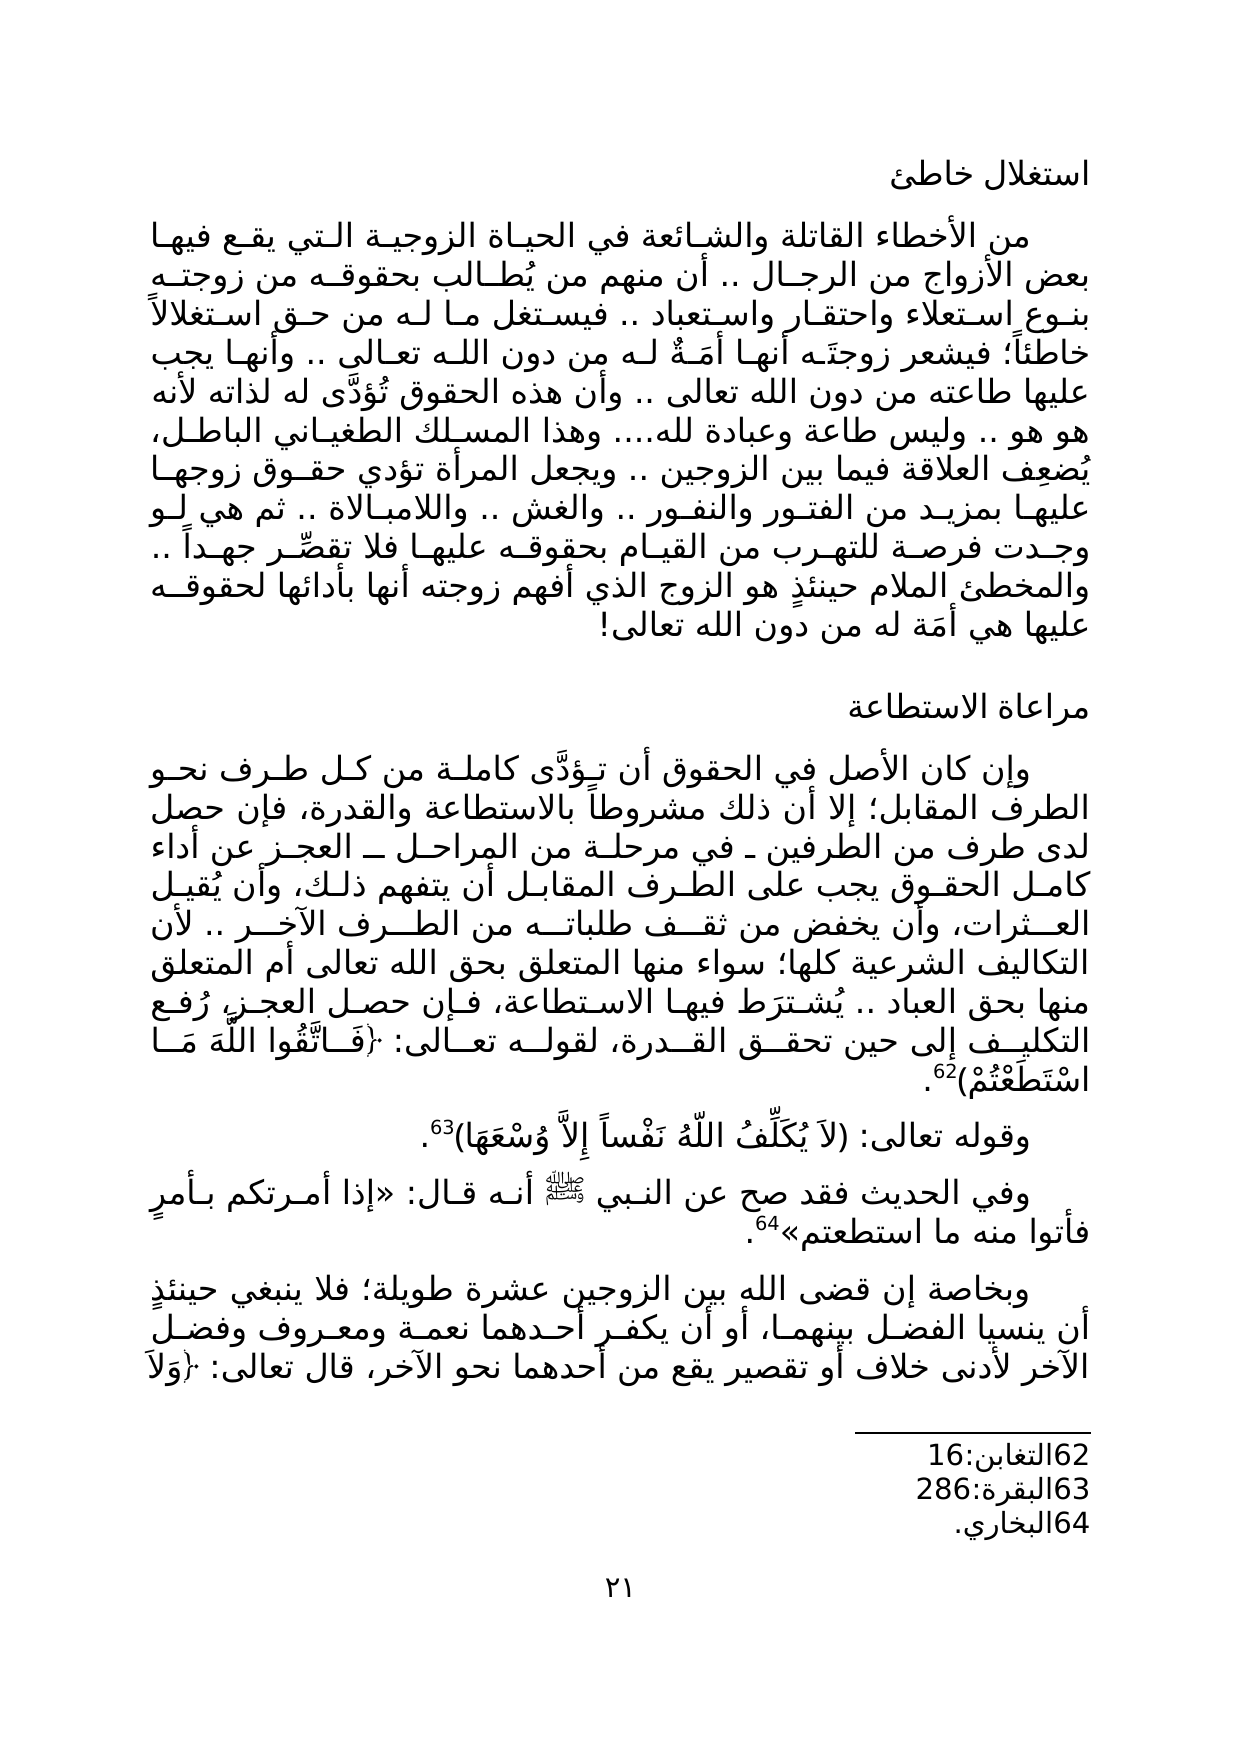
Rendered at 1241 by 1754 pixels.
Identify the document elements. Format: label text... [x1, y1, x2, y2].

text البقرة:286 [150, 1473, 1090, 1507]
text التغابن:16 [150, 1439, 1090, 1473]
text البخاري. [150, 1507, 1090, 1541]
text وفي الحديث فقد صح عن النبي ﷺ أنه قال: «إذا أمرتكم بأمرٍ فأتوا منه ما استطعتم». [150, 1174, 1090, 1251]
subtitle مراعاة الاستطاعة [150, 683, 1090, 728]
text وقوله تعالى: ﴿لاَ يُكَلِّفُ اللّهُ نَفْساً إِلاَّ وُسْعَهَا﴾. [150, 1117, 1090, 1156]
text من الأخطاء القاتلة والشائعة في الحياة الزوجية التي يقع فيها بعض الأزواج من الرجال .. أن منهم من يُطالب بحقوقه من زوجته بنوع استعلاء واحتقار واستعباد .. فيستغل ما له من حق استغلالاً خاطئاً؛ فيشعر زوجتَه أنها أمَةٌ له من دون الله تعالى .. وأنها يجب عليها طاعته من دون الله تعالى .. وأن هذه الحقوق تُؤدَّى له لذاته لأنه هو هو .. وليس طاعة وعبادة لله.... وهذا المسلك الطغياني الباطل، يُضعِف العلاقة فيما بين الزوجين .. ويجعل المرأة تؤدي حقوق زوجها عليها بمزيد من الفتور والنفور .. والغش .. واللامبالاة .. ثم هي لو وجدت فرصة للتهرب من القيام بحقوقه عليها فلا تقصِّر جهداً .. والمخطئ الملام حينئذٍ هو الزوج الذي أفهم زوجته أنها بأدائها لحقوقه عليها هي أمَة له من دون الله تعالى! [150, 217, 1090, 644]
text وبخاصة إن قضى الله بين الزوجين عشرة طويلة؛ فلا ينبغي حينئذٍ أن ينسيا الفضل بينهما، أو أن يكفر أحدهما نعمة ومعروف وفضل الآخر لأدنى خلاف أو تقصير يقع من أحدهما نحو الآخر، قال تعالى: ﴿وَلاَ تَنسَوُاْ الْفَضْلَ بَيْنَكُمْ﴾ . [150, 1269, 1090, 1386]
text وإن كان الأصل في الحقوق أن تؤدَّى كاملة من كل طرف نحو الطرف المقابل؛ إلا أن ذلك مشروطاً بالاستطاعة والقدرة، فإن حصل لدى طرف من الطرفين ـ في مرحلة من المراحل ـ العجز عن أداء كامل الحقوق يجب على الطرف المقابل أن يتفهم ذلك، وأن يُقيل العثرات، وأن يخفض من ثقف طلباته من الطرف الآخر .. لأن التكاليف الشرعية كلها؛ سواء منها المتعلق بحق الله تعالى أم المتعلق منها بحق العباد .. يُشترَط فيها الاستطاعة، فإن حصل العجز، رُفع التكليف إلى حين تحقق القدرة، لقوله تعالى: ﴿فَاتَّقُوا اللَّهَ مَا اسْتَطَعْتُمْ﴾. [150, 749, 1090, 1099]
subtitle استغلال خاطئ [150, 150, 1090, 195]
